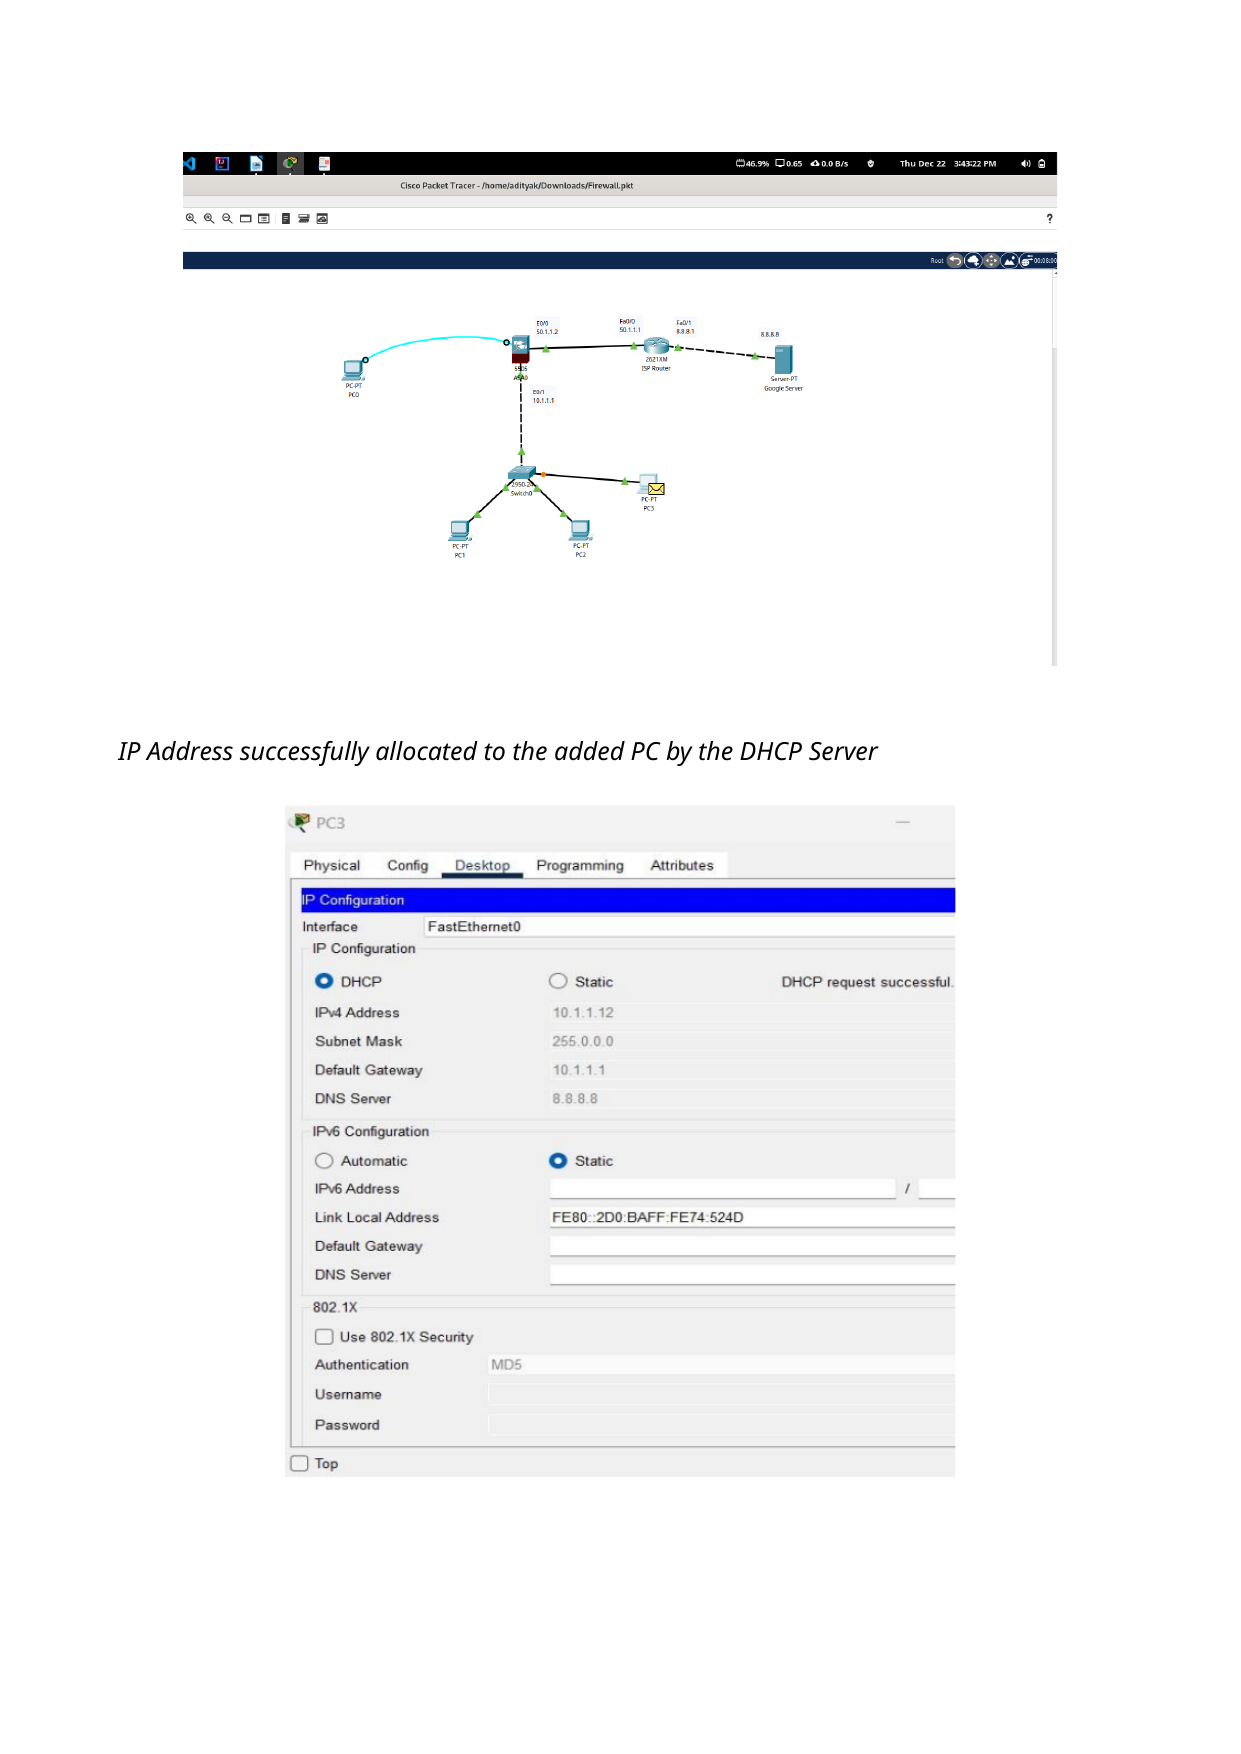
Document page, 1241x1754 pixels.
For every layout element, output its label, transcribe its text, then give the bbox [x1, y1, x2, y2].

picture [285, 801, 956, 1477]
picture [183, 152, 1058, 666]
text IP Address successfully allocated to the added PC by the DHCP Server [118, 734, 1122, 768]
